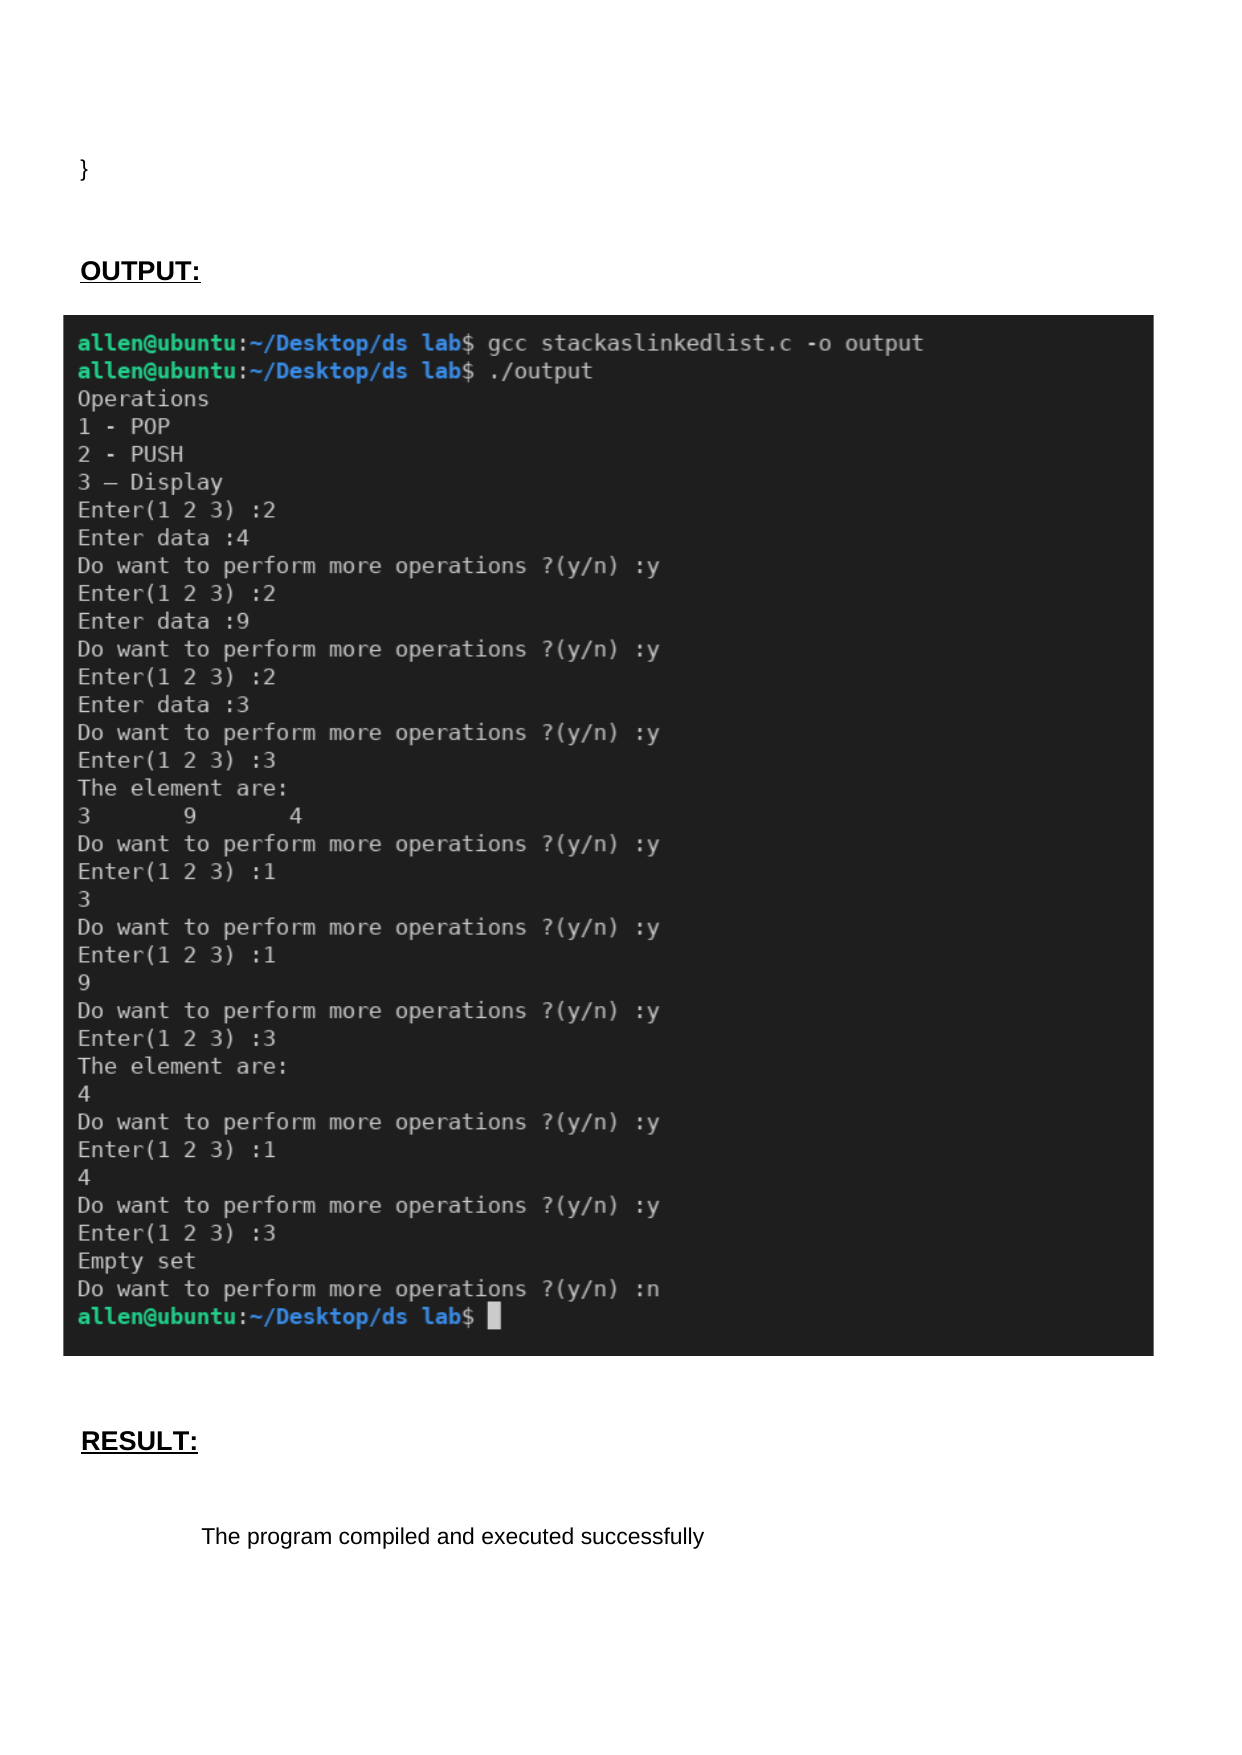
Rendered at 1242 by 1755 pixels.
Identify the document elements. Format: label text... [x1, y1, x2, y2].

text RESULT: [81, 1425, 1171, 1456]
text } [80, 155, 866, 181]
text The program compiled and executed successfully [81, 1519, 1171, 1550]
text OUTPUT: [80, 255, 1171, 286]
